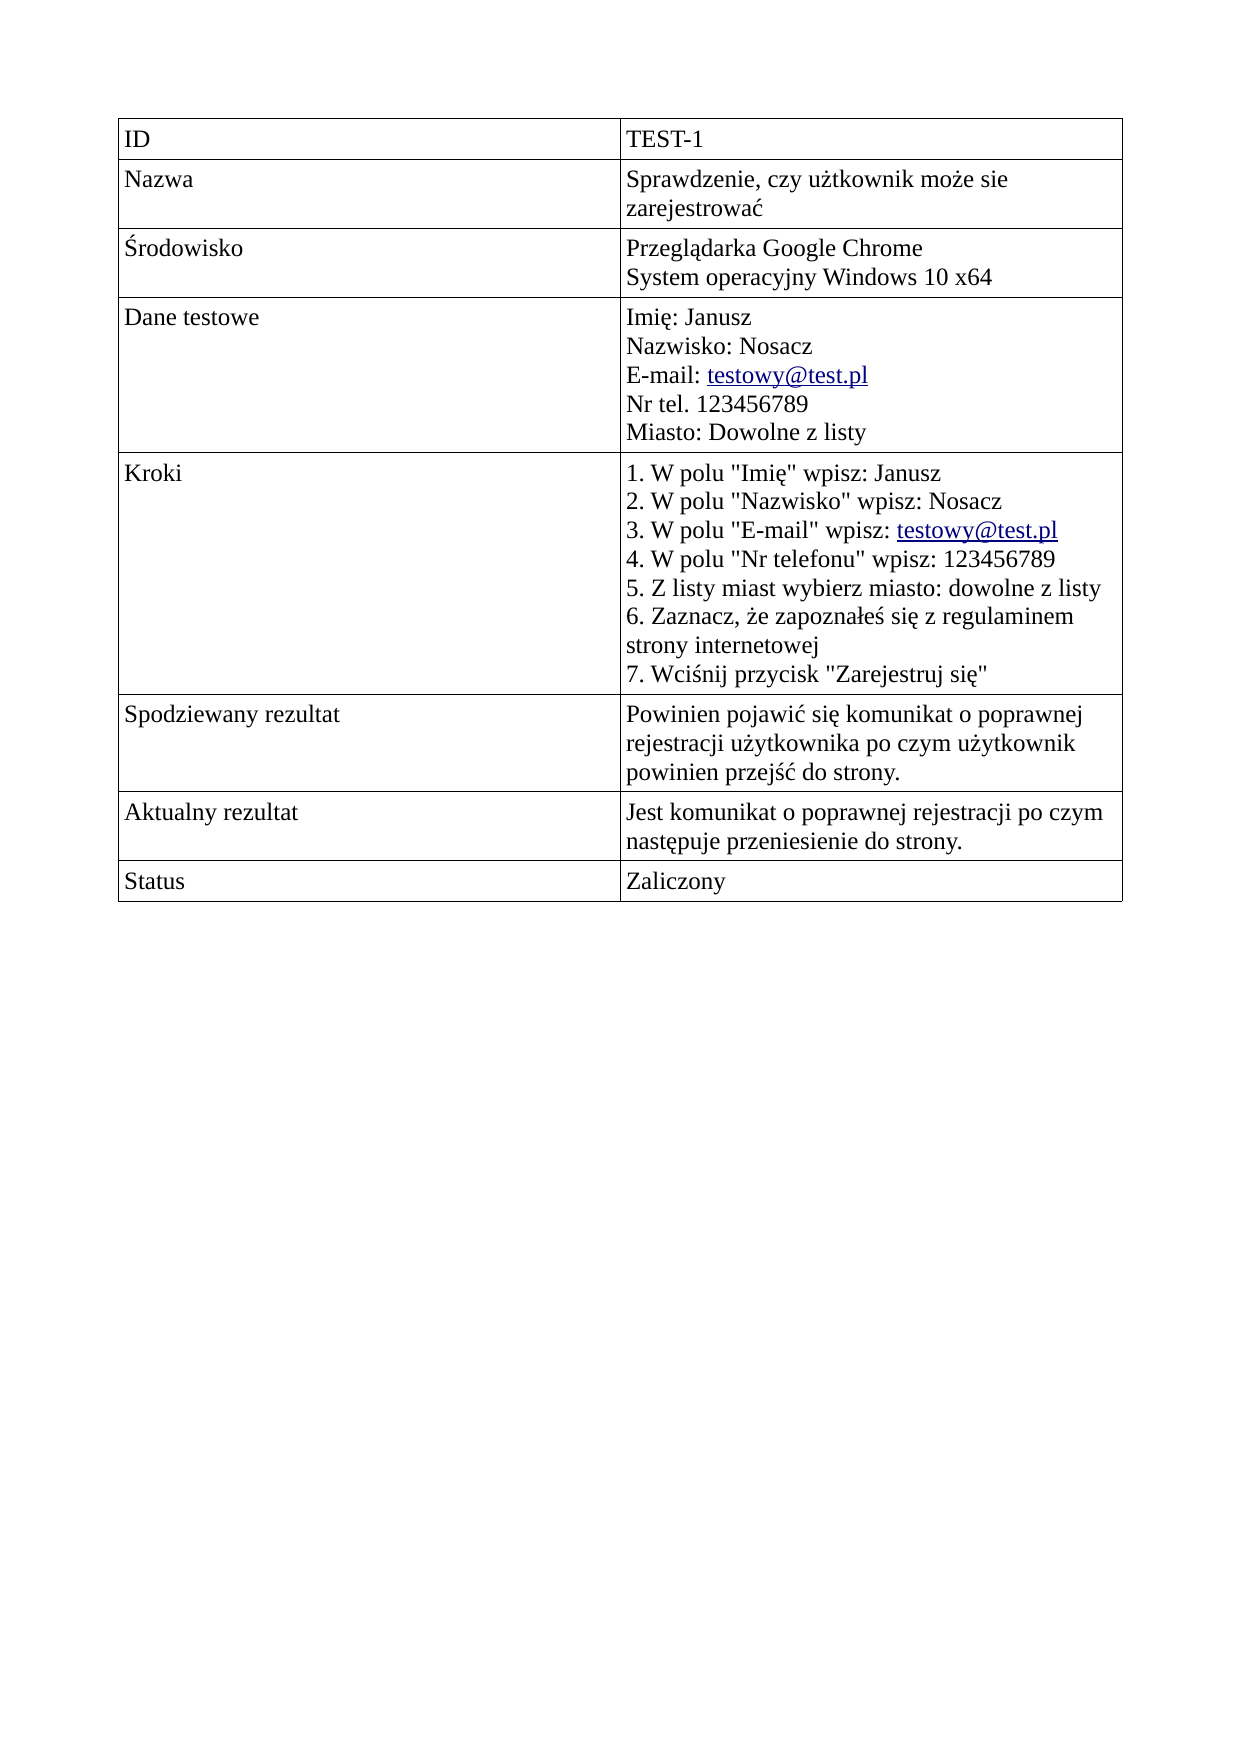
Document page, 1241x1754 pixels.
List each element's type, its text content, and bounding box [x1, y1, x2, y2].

table_cell Jest komunikat o poprawnej rejestracji po czym następuje przeniesienie do strony. [621, 792, 1122, 860]
table_cell Aktualny rezultat [119, 792, 620, 860]
table_cell Imię: Janusz Nazwisko: Nosacz E-mail: testowy@test.pl Nr tel. 123456789 Miasto: Dowolne z listy [621, 298, 1122, 452]
table_cell Sprawdzenie, czy użtkownik może sie zarejestrować [621, 160, 1122, 227]
table_cell Kroki [119, 453, 620, 693]
table_cell Zaliczony [621, 861, 1122, 901]
table_cell Środowisko [119, 229, 620, 297]
table_header TEST-1 [621, 119, 1122, 158]
table_header ID [119, 119, 620, 158]
table_cell Status [119, 861, 620, 901]
table_cell Przeglądarka Google Chrome System operacyjny Windows 10 x64 [621, 229, 1122, 297]
table_cell Spodziewany rezultat [119, 695, 620, 791]
table_cell Nazwa [119, 160, 620, 227]
table_cell Powinien pojawić się komunikat o poprawnej rejestracji użytkownika po czym użytkownik powinien przejść do strony. [621, 695, 1122, 791]
table_cell Dane testowe [119, 298, 620, 452]
table_cell 1. W polu "Imię" wpisz: Janusz 2. W polu "Nazwisko" wpisz: Nosacz 3. W polu "E-mail" wpisz: testowy@test.pl 4. W polu "Nr telefonu" wpisz: 123456789 5. Z listy miast wybierz miasto: dowolne z listy 6. Zaznacz, że zapoznałeś się z regulaminem strony internetowej 7. Wciśnij przycisk "Zarejestruj się" [621, 453, 1122, 693]
